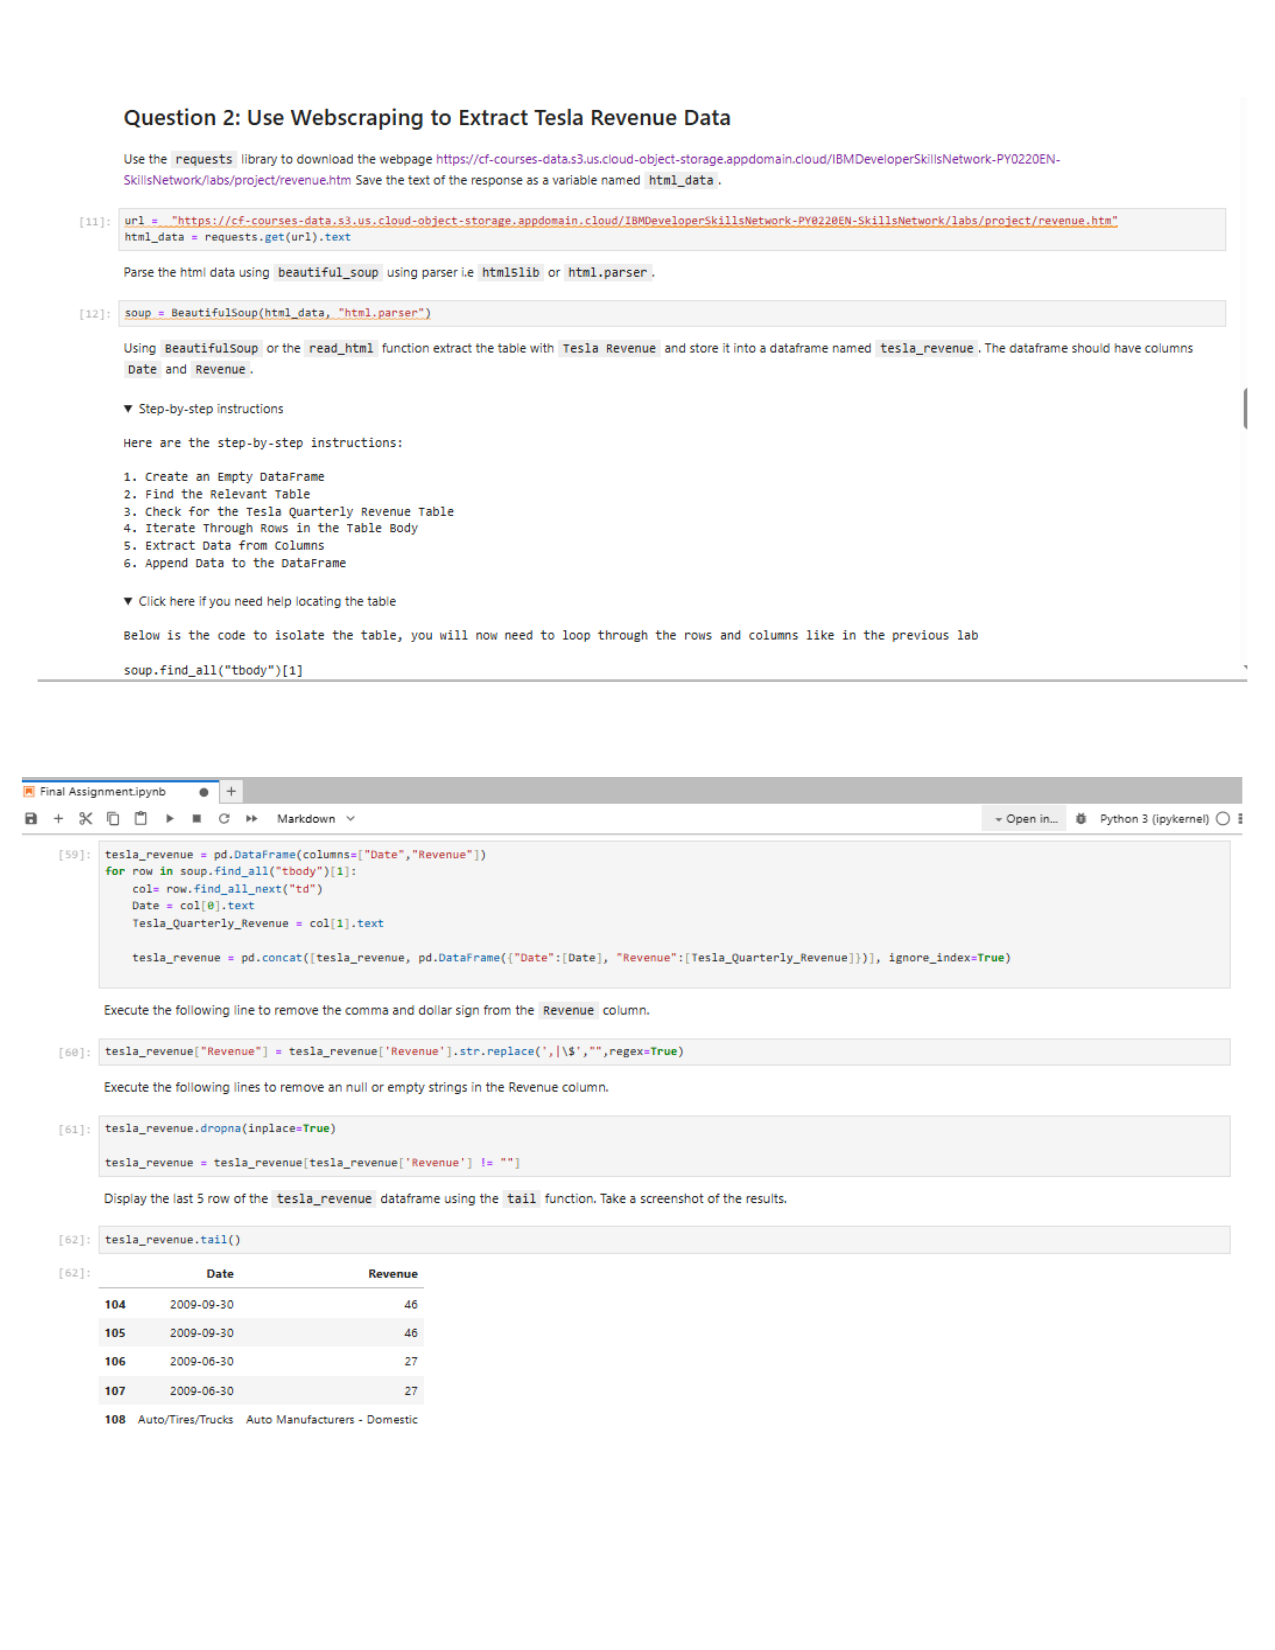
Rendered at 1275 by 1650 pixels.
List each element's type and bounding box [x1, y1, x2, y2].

picture [21, 777, 1243, 1432]
picture [37, 97, 1248, 682]
